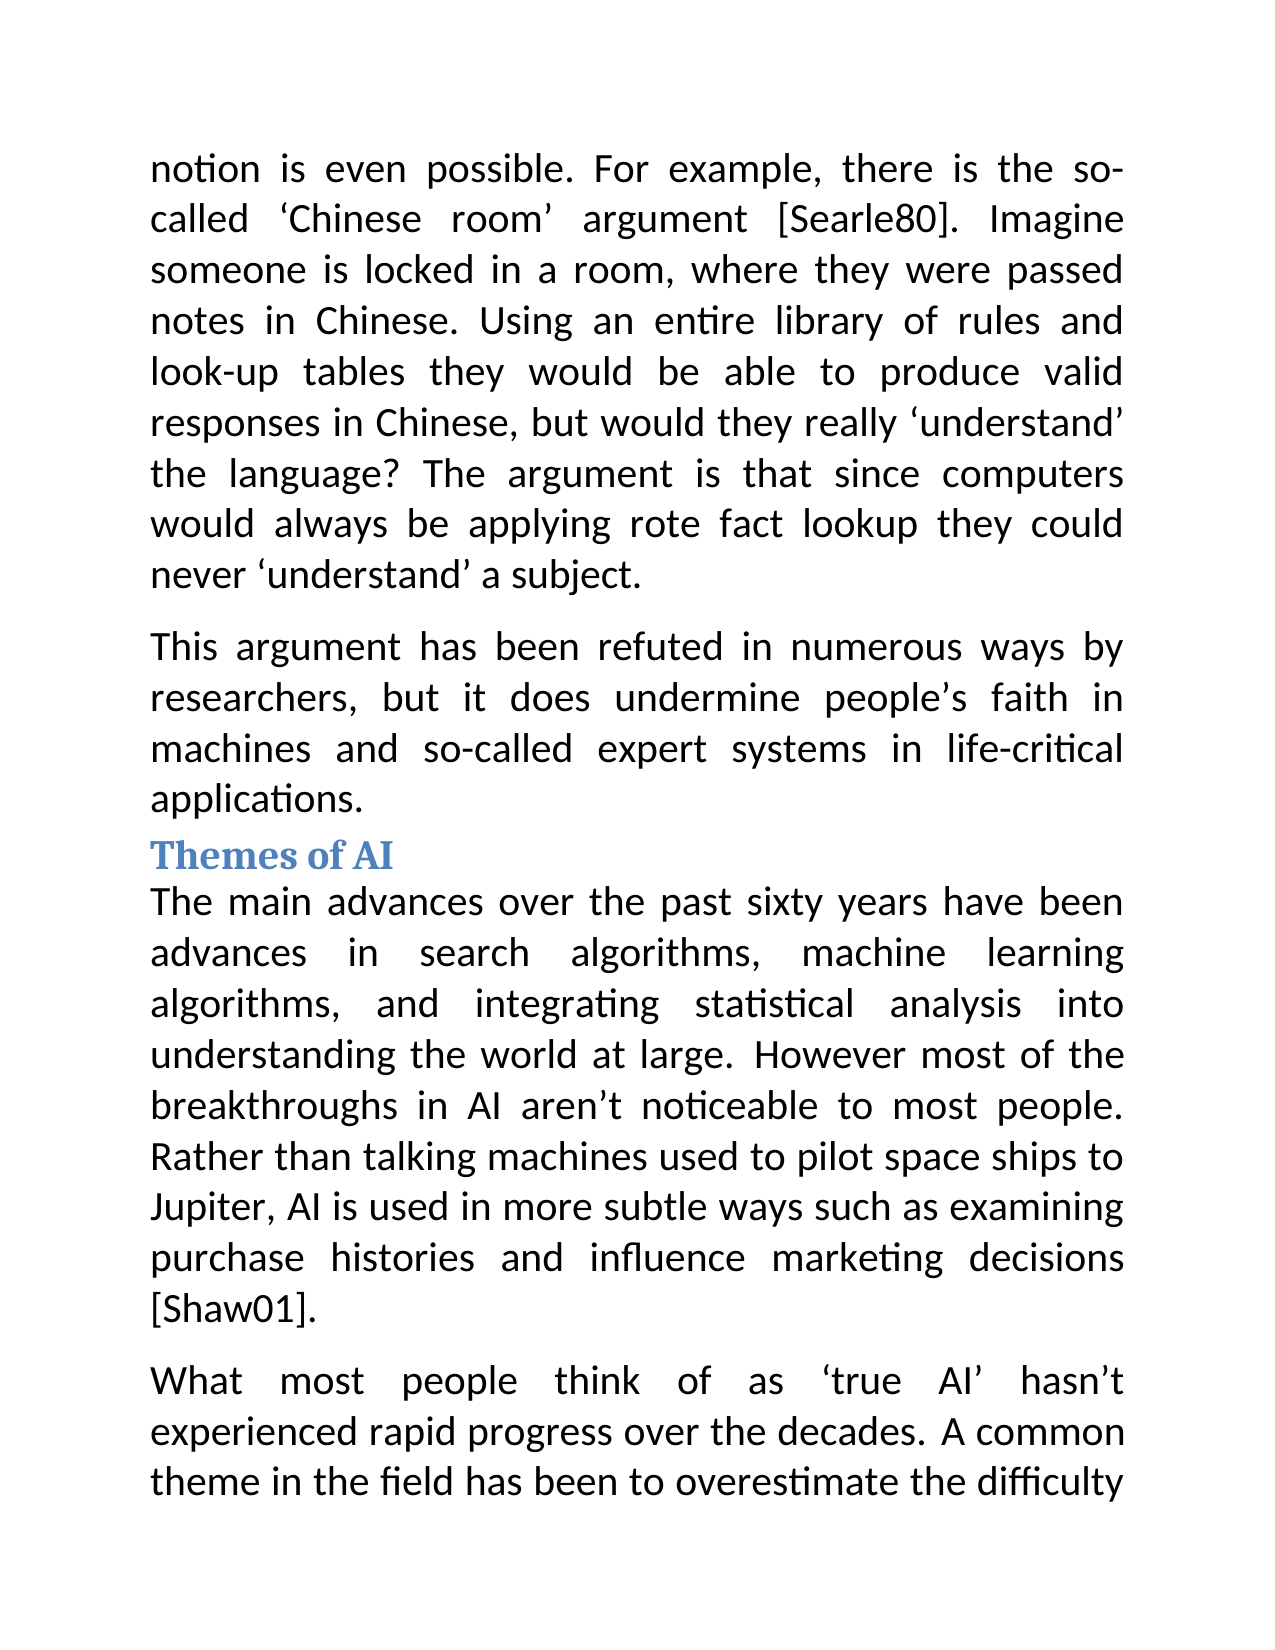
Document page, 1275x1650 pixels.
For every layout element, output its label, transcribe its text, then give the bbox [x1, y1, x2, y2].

subtitle Themes of AI [150, 844, 1142, 875]
text notion is even possible. For example, there is the so-called ‘Chinese room’ argument [Searle80]. Imagine someone is locked in a room, where they were passed notes in Chinese. Using an entire library of rules and look-up tables they would be able to produce valid responses in Chinese, but would they really ‘understand’ the language? The argument is that since computers would always be applying rote fact lookup they could never ‘understand’ a subject. [150, 142, 1126, 599]
text The main advances over the past sixty years have been advances in search algorithms, machine learning algorithms, and integrating statistical analysis into understanding the world at large. However most of the breakthroughs in AI aren’t noticeable to most people. Rather than talking machines used to pilot space ships to Jupiter, AI is used in more subtle ways such as examining purchase histories and influence marketing decisions [Shaw01]. [150, 875, 1126, 1333]
text This argument has been refuted in numerous ways by researchers, but it does undermine people’s faith in machines and so-called expert systems in life-critical applications. [150, 620, 1125, 823]
text What most people think of as ‘true AI’ hasn’t experienced rapid progress over the decades. A common theme in the field has been to overestimate the difficulty [150, 1354, 1126, 1506]
